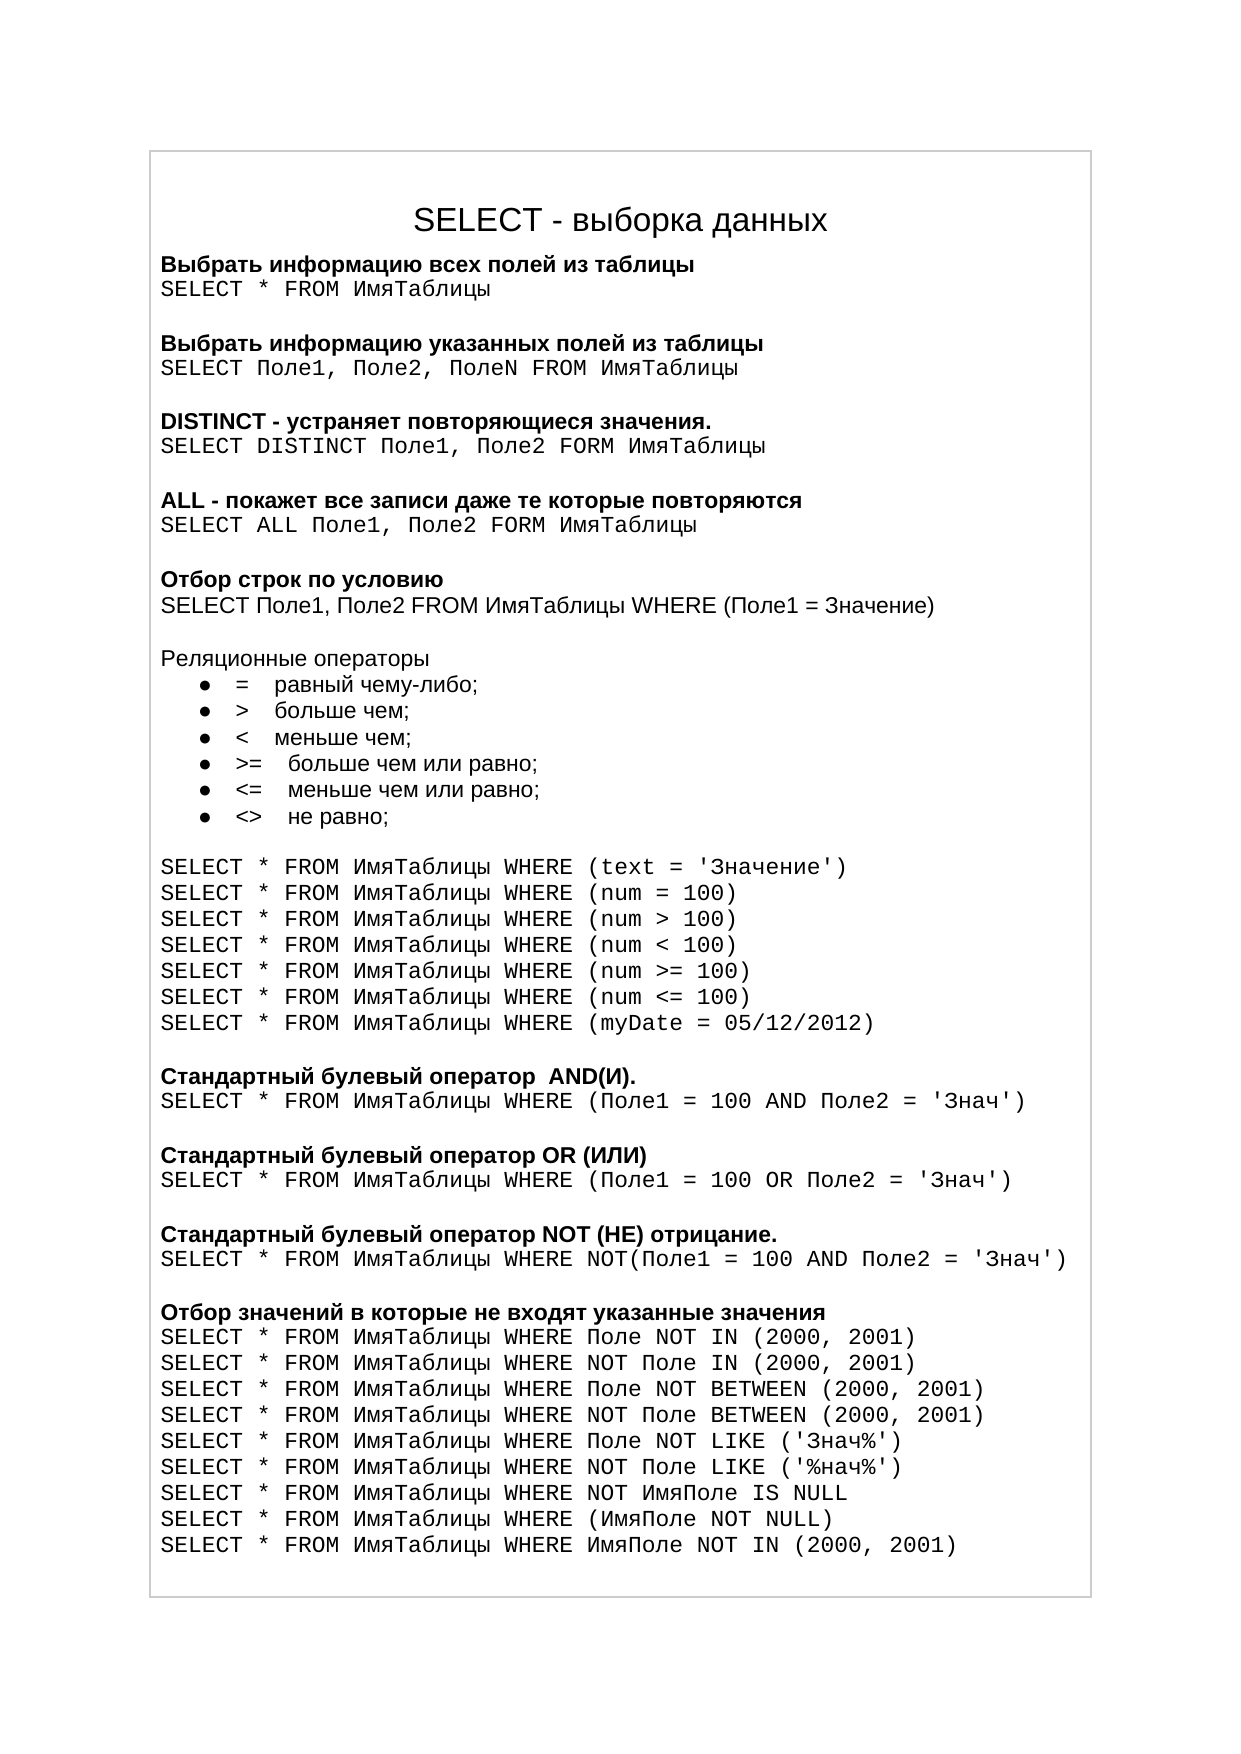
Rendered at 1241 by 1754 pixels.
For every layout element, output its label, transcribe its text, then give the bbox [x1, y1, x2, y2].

table_header SELECT - выборка данных Выбрать информацию всех полей из таблицы SELECT * FROM ИмяТаблицы Выбрать информацию указанных полей из таблицы SELECT Поле1, Поле2, ПолеN FROM ИмяТаблицы DISTINCT - устраняет повторяющиеся значения. SELECT DISTINCT Поле1, Поле2 FORM ИмяТаблицы ALL - покажет все записи даже те которые повторяются SELECT ALL Поле1, Поле2 FORM ИмяТаблицы Отбор строк по условию SELECT Поле1, Поле2 FROM ИмяТаблицы WHERE (Поле1 = Значение) Реляционные операторы = равный чему-либо; > больше чем; < меньше чем; >= больше чем или равно; <= меньше чем или равно; <> не равно; SELECT * FROM ИмяТаблицы WHERE (text = 'Значение') SELECT * FROM ИмяТаблицы WHERE (num = 100) SELECT * FROM ИмяТаблицы WHERE (num > 100) SELECT * FROM ИмяТаблицы WHERE (num < 100) SELECT * FROM ИмяТаблицы WHERE (num >= 100) SELECT * FROM ИмяТаблицы WHERE (num <= 100) SELECT * FROM ИмяТаблицы WHERE (myDate = 05/12/2012) Стандартный булевый оператор AND(И). SELECT * FROM ИмяТаблицы WHERE (Поле1 = 100 AND Поле2 = 'Знач') Стандартный булевый оператор OR (ИЛИ) SELECT * FROM ИмяТаблицы WHERE (Поле1 = 100 OR Поле2 = 'Знач') Стандартный булевый оператор NOT (НЕ) отрицание. SELECT * FROM ИмяТаблицы WHERE NOT(Поле1 = 100 AND Поле2 = 'Знач') Отбор значений в которые не входят указанные значения SELECT * FROM ИмяТаблицы WHERE Поле NOT IN (2000, 2001) SELECT * FROM ИмяТаблицы WHERE NOT Поле IN (2000, 2001) SELECT * FROM ИмяТаблицы WHERE Поле NOT BETWEEN (2000, 2001) SELECT * FROM ИмяТаблицы WHERE NOT Поле BETWEEN (2000, 2001) SELECT * FROM ИмяТаблицы WHERE Поле NOT LIKE ('Знач%') SELECT * FROM ИмяТаблицы WHERE NOT Поле LIKE ('%нач%') SELECT * FROM ИмяТаблицы WHERE NOT ИмяПоле IS NULL SELECT * FROM ИмяТаблицы WHERE (ИмяПоле NOT NULL) SELECT * FROM ИмяТаблицы WHERE ИмяПоле NOT IN (2000, 2001) [151, 152, 1090, 1596]
